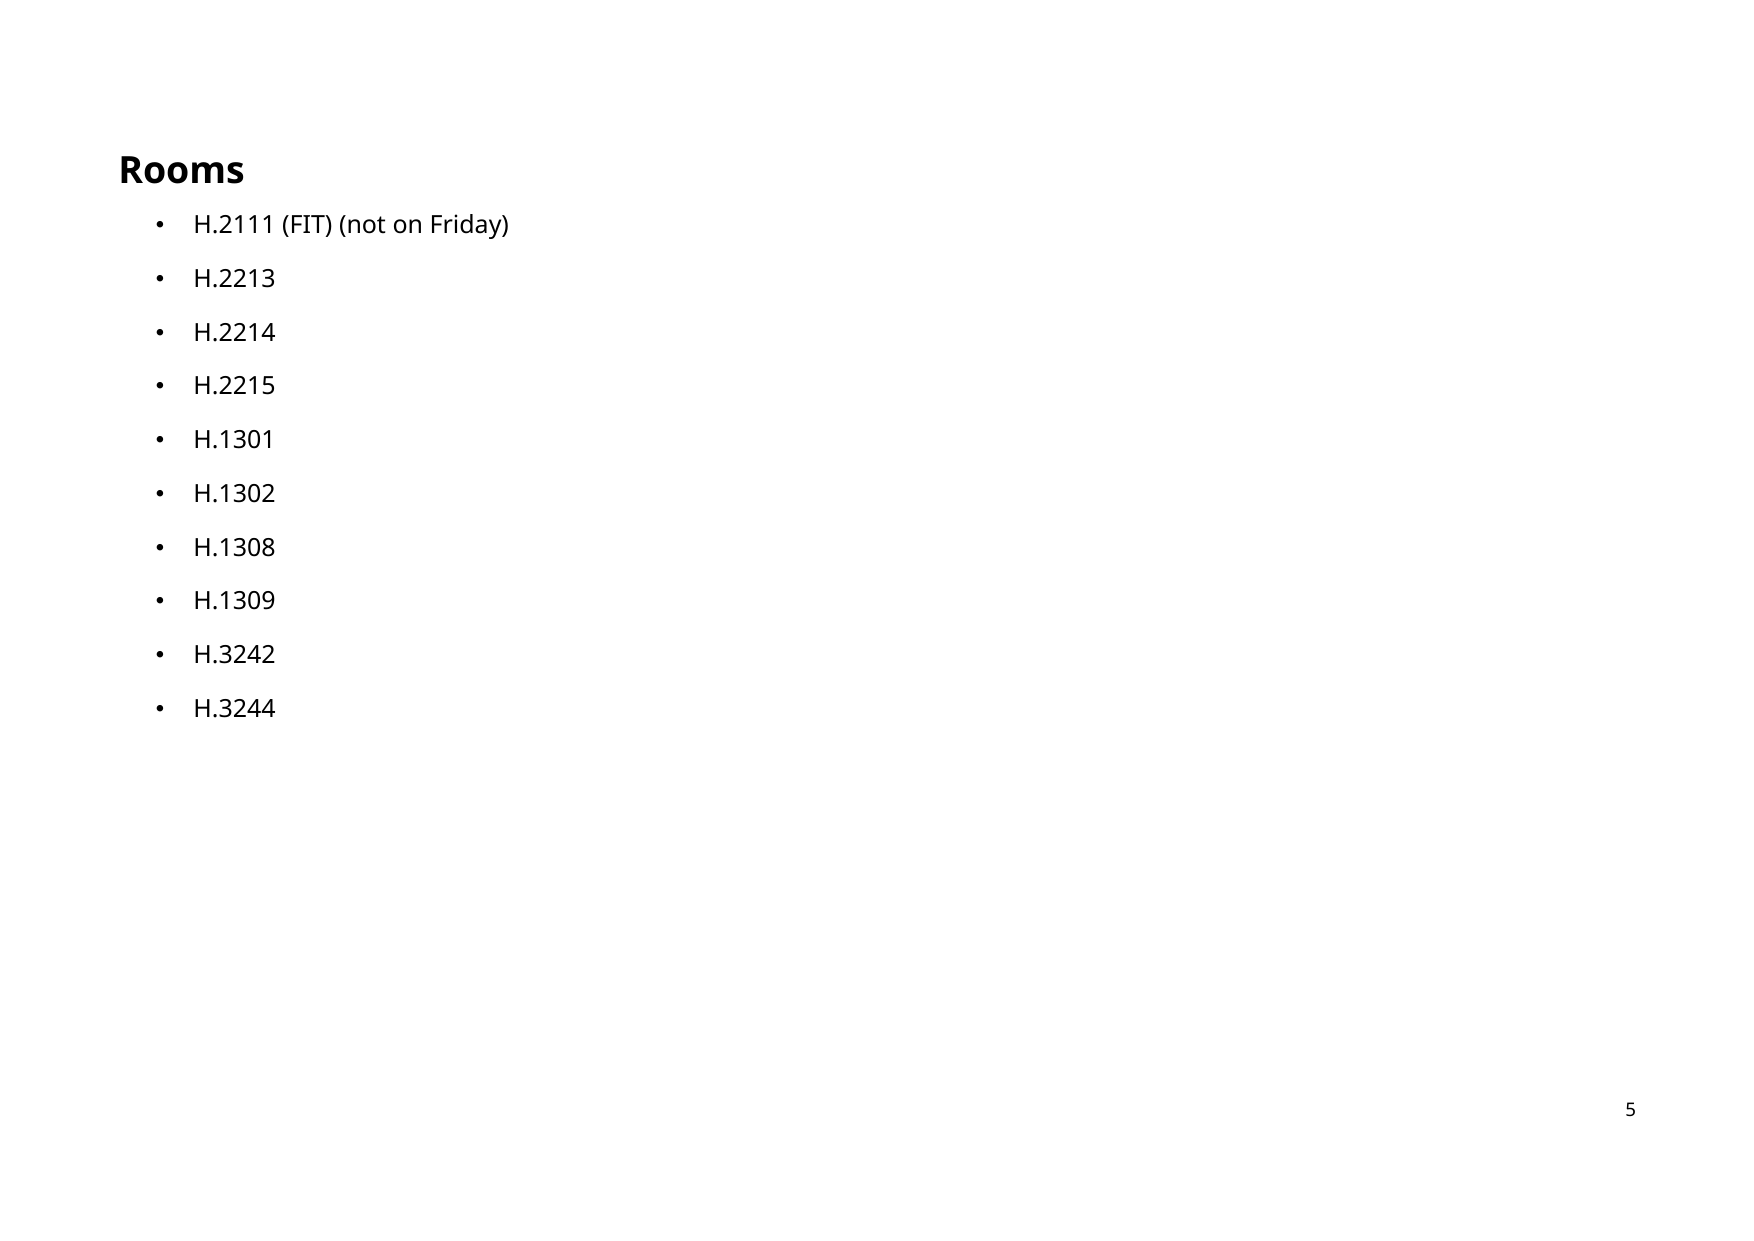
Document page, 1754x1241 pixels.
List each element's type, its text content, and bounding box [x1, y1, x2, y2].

list H.3242 [156, 637, 1636, 671]
list H.1308 [156, 529, 1636, 563]
list H.1302 [156, 475, 1636, 509]
list H.1309 [156, 583, 1636, 617]
subtitle Rooms [118, 143, 1636, 194]
list H.2214 [156, 314, 1636, 348]
list H.3244 [156, 690, 1636, 724]
list H.2215 [156, 368, 1636, 402]
list H.2213 [156, 260, 1636, 294]
list H.1301 [156, 422, 1636, 456]
list H.2111 (FIT) (not on Friday) [156, 207, 1636, 241]
